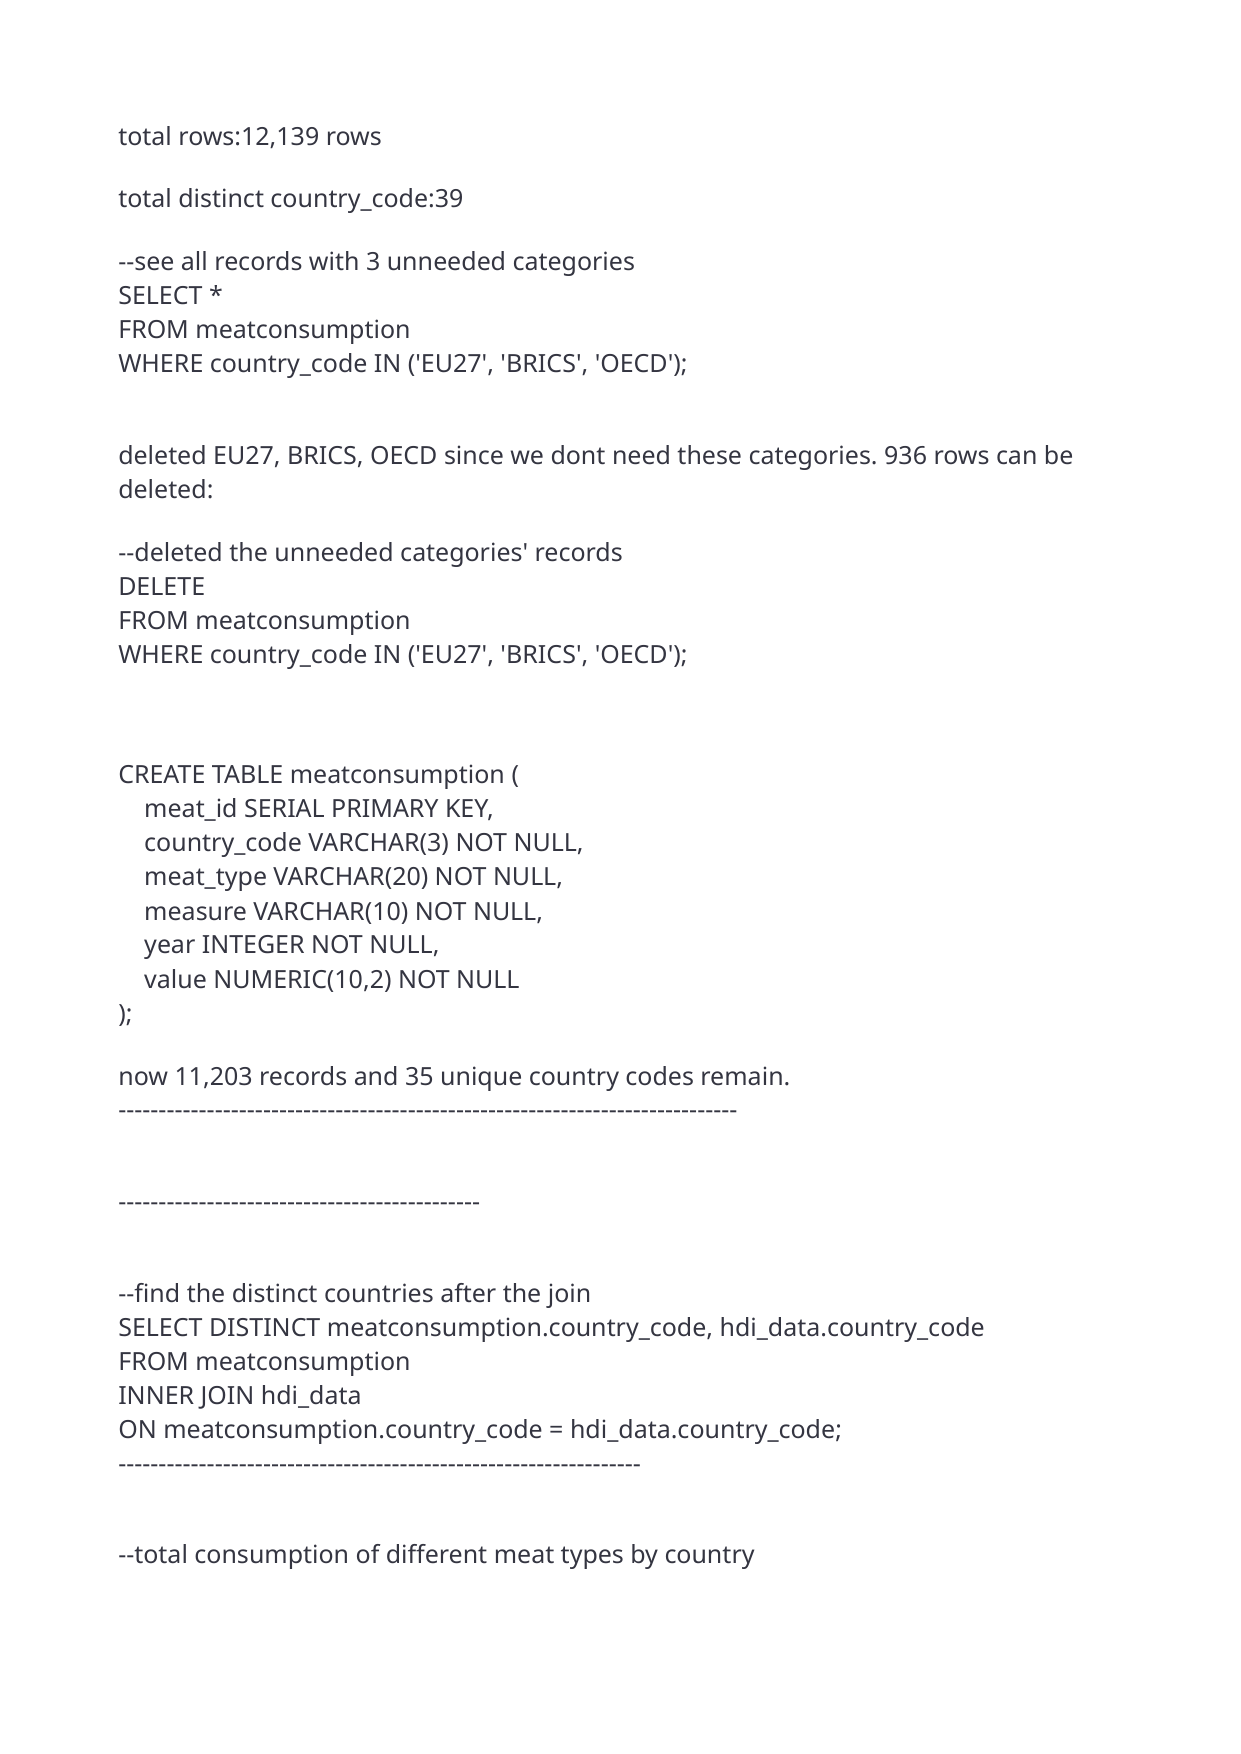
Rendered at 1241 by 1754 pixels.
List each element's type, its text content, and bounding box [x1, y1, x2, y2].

text DELETE [118, 568, 1122, 602]
text country_code VARCHAR(3) NOT NULL, [118, 825, 1122, 859]
text total distinct country_code:39 [118, 181, 1122, 215]
text FROM meatconsumption [118, 602, 1122, 637]
text WHERE country_code IN ('EU27', 'BRICS', 'OECD'); [118, 346, 1122, 380]
text ); [118, 995, 1122, 1029]
text INNER JOIN hdi_data [118, 1377, 1122, 1412]
text --total consumption of different meat types by country [118, 1537, 1122, 1571]
text --------------------------------------------- [118, 1184, 1122, 1218]
text measure VARCHAR(10) NOT NULL, [118, 893, 1122, 927]
text meat_id SERIAL PRIMARY KEY, [118, 791, 1122, 825]
text now 11,203 records and 35 unique country codes remain. [118, 1058, 1122, 1092]
text SELECT DISTINCT meatconsumption.country_code, hdi_data.country_code [118, 1309, 1122, 1343]
text WHERE country_code IN ('EU27', 'BRICS', 'OECD'); [118, 637, 1122, 671]
text FROM meatconsumption [118, 1343, 1122, 1377]
text ----------------------------------------------------------------------------- [118, 1092, 1122, 1126]
text SELECT * [118, 278, 1122, 312]
text CREATE TABLE meatconsumption ( [118, 757, 1122, 791]
text meat_type VARCHAR(20) NOT NULL, [118, 859, 1122, 893]
text value NUMERIC(10,2) NOT NULL [118, 961, 1122, 995]
text --deleted the unneeded categories' records [118, 534, 1122, 568]
text deleted EU27, BRICS, OECD since we dont need these categories. 936 rows can be deleted: [118, 437, 1122, 506]
text ----------------------------------------------------------------- [118, 1446, 1122, 1480]
text --find the distinct countries after the join [118, 1275, 1122, 1309]
text --see all records with 3 unneeded categories [118, 244, 1122, 278]
text FROM meatconsumption [118, 312, 1122, 346]
text total rows:12,139 rows [118, 118, 1122, 152]
text year INTEGER NOT NULL, [118, 927, 1122, 961]
text ON meatconsumption.country_code = hdi_data.country_code; [118, 1412, 1122, 1446]
